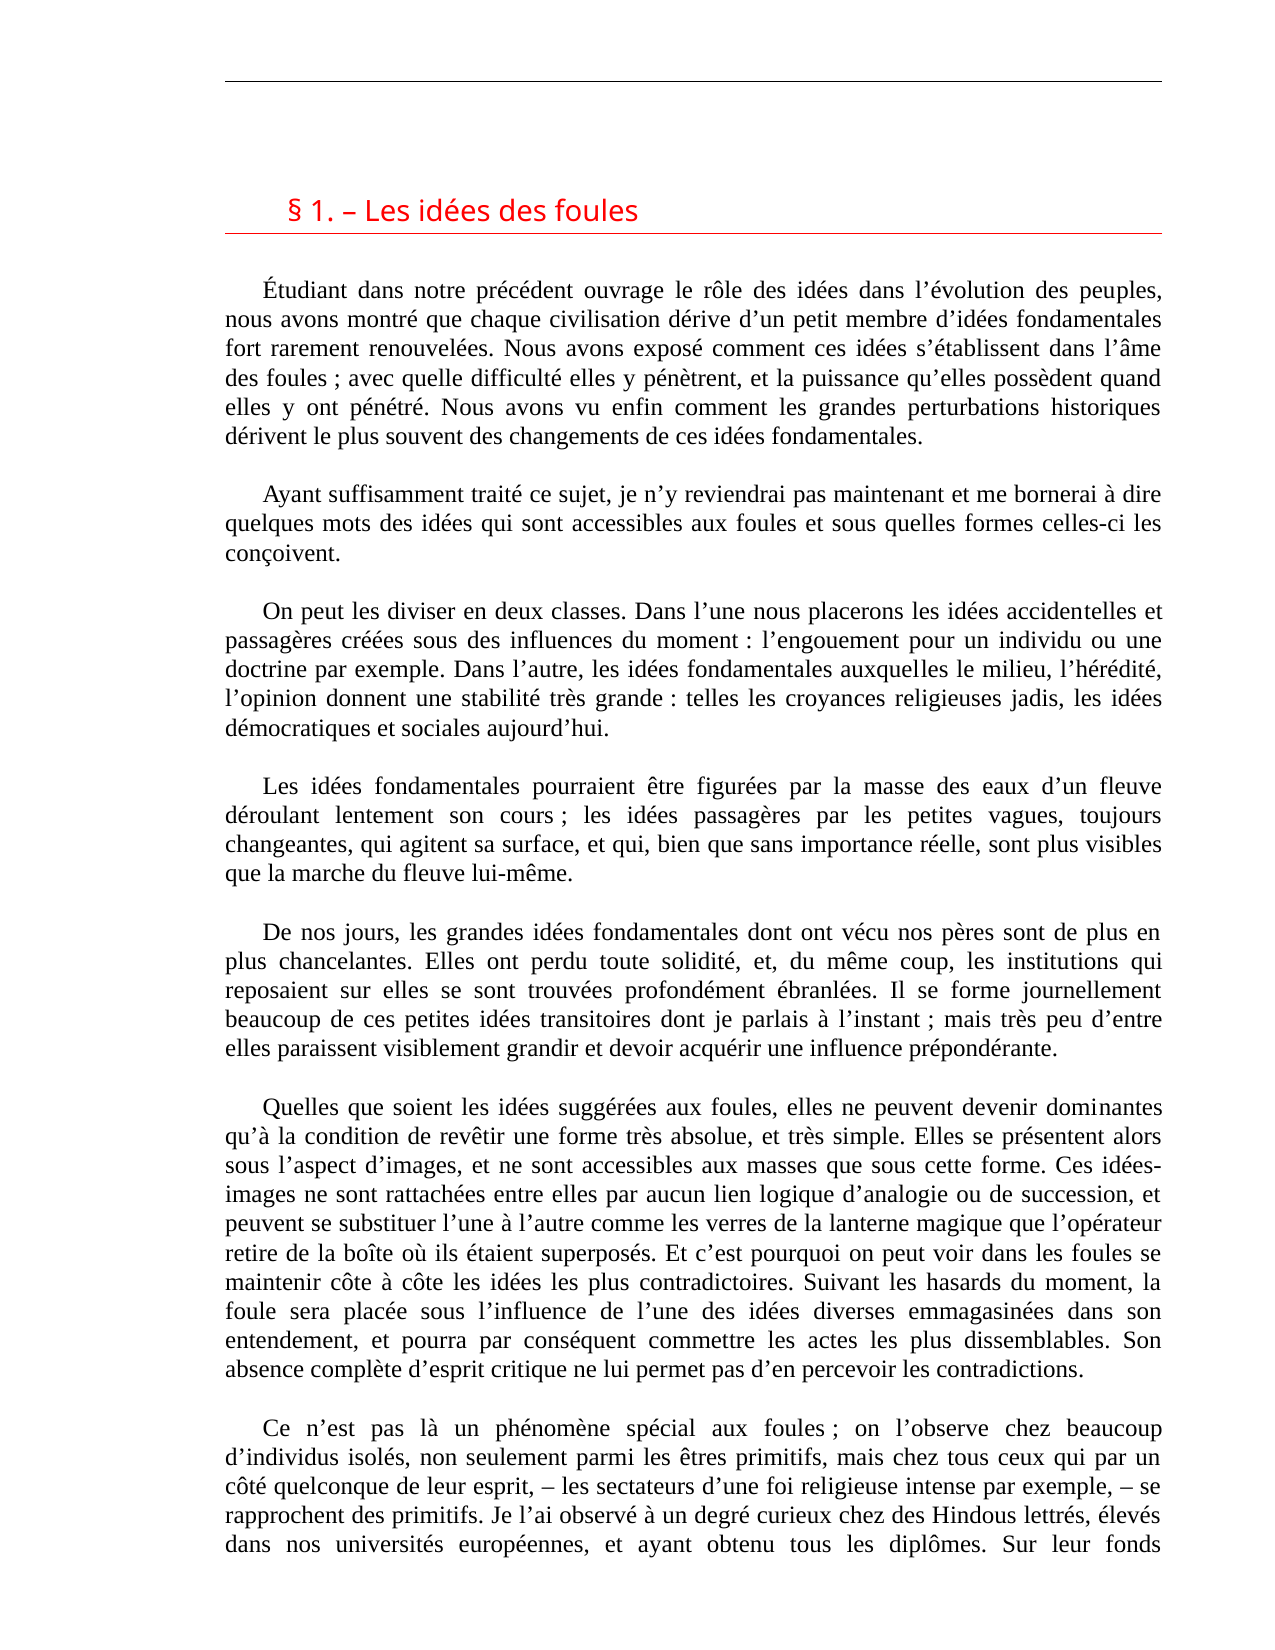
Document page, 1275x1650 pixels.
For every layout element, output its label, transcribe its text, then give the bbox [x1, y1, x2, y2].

text Ce n’est pas là un phénomène spécial aux foules ; on l’observe chez beaucoup d’individus isolés, non seulement parmi les êtres primitifs, mais chez tous ceux qui par un côté quelconque de leur esprit, – les sectateurs d’une foi religieuse intense par exemple, – se rapprochent des primitifs. Je l’ai observé à un degré curieux chez des Hindous lettrés, élevés dans nos universités européennes, et ayant obtenu tous les diplômes. Sur leur fonds [225, 1413, 1162, 1558]
subtitle § 1. – Les idées des foules [225, 187, 1162, 233]
text Les idées fondamentales pourraient être figurées par la masse des eaux d’un fleuve déroulant lentement son cours ; les idées passagères par les petites vagues, toujours changeantes, qui agitent sa surface, et qui, bien que sans importance réelle, sont plus visibles que la marche du fleuve lui-même. [225, 771, 1162, 888]
text On peut les diviser en deux classes. Dans l’une nous placerons les idées acciden­telles et passagères créées sous des influences du moment : l’engouement pour un individu ou une doctrine par exemple. Dans l’autre, les idées fondamentales auxquel­les le milieu, l’hérédité, l’opinion donnent une stabilité très grande : telles les croyan­ces religieuses jadis, les idées démocratiques et sociales aujourd’hui. [225, 596, 1162, 742]
text Quelles que soient les idées suggérées aux foules, elles ne peuvent devenir domi­nantes qu’à la condition de revêtir une forme très absolue, et très simple. Elles se présentent alors sous l’aspect d’images, et ne sont accessibles aux masses que sous cette forme. Ces idées-images ne sont rattachées entre elles par aucun lien logique d’analogie ou de succession, et peuvent se substituer l’une à l’autre comme les verres de la lanterne magique que l’opérateur retire de la boîte où ils étaient superposés. Et c’est pourquoi on peut voir dans les foules se maintenir côte à côte les idées les plus contradictoires. Suivant les hasards du moment, la foule sera placée sous l’influence de l’une des idées diverses emmagasinées dans son entendement, et pourra par conséquent commettre les actes les plus dissemblables. Son absence complète d’esprit critique ne lui permet pas d’en percevoir les contradictions. [225, 1092, 1162, 1383]
text Étudiant dans notre précédent ouvrage le rôle des idées dans l’évolution des peu­ples, nous avons montré que chaque civilisation dérive d’un petit membre d’idées fondamentales fort rarement renouvelées. Nous avons exposé comment ces idées s’établissent dans l’âme des foules ; avec quelle difficulté elles y pénètrent, et la puissance qu’elles possèdent quand elles y ont pénétré. Nous avons vu enfin comment les grandes perturbations historiques dérivent le plus souvent des changements de ces idées fondamentales. [225, 275, 1162, 450]
text Ayant suffisamment traité ce sujet, je n’y reviendrai pas maintenant et me bornerai à dire quelques mots des idées qui sont accessibles aux foules et sous quelles formes celles-ci les conçoivent. [225, 479, 1162, 567]
text De nos jours, les grandes idées fondamentales dont ont vécu nos pères sont de plus en plus chancelantes. Elles ont perdu toute solidité, et, du même coup, les institu­tions qui reposaient sur elles se sont trouvées profondément ébranlées. Il se forme journellement beaucoup de ces petites idées transitoires dont je parlais à l’instant ; mais très peu d’entre elles paraissent visible­ment grandir et devoir acquérir une influence prépondérante. [225, 917, 1162, 1063]
